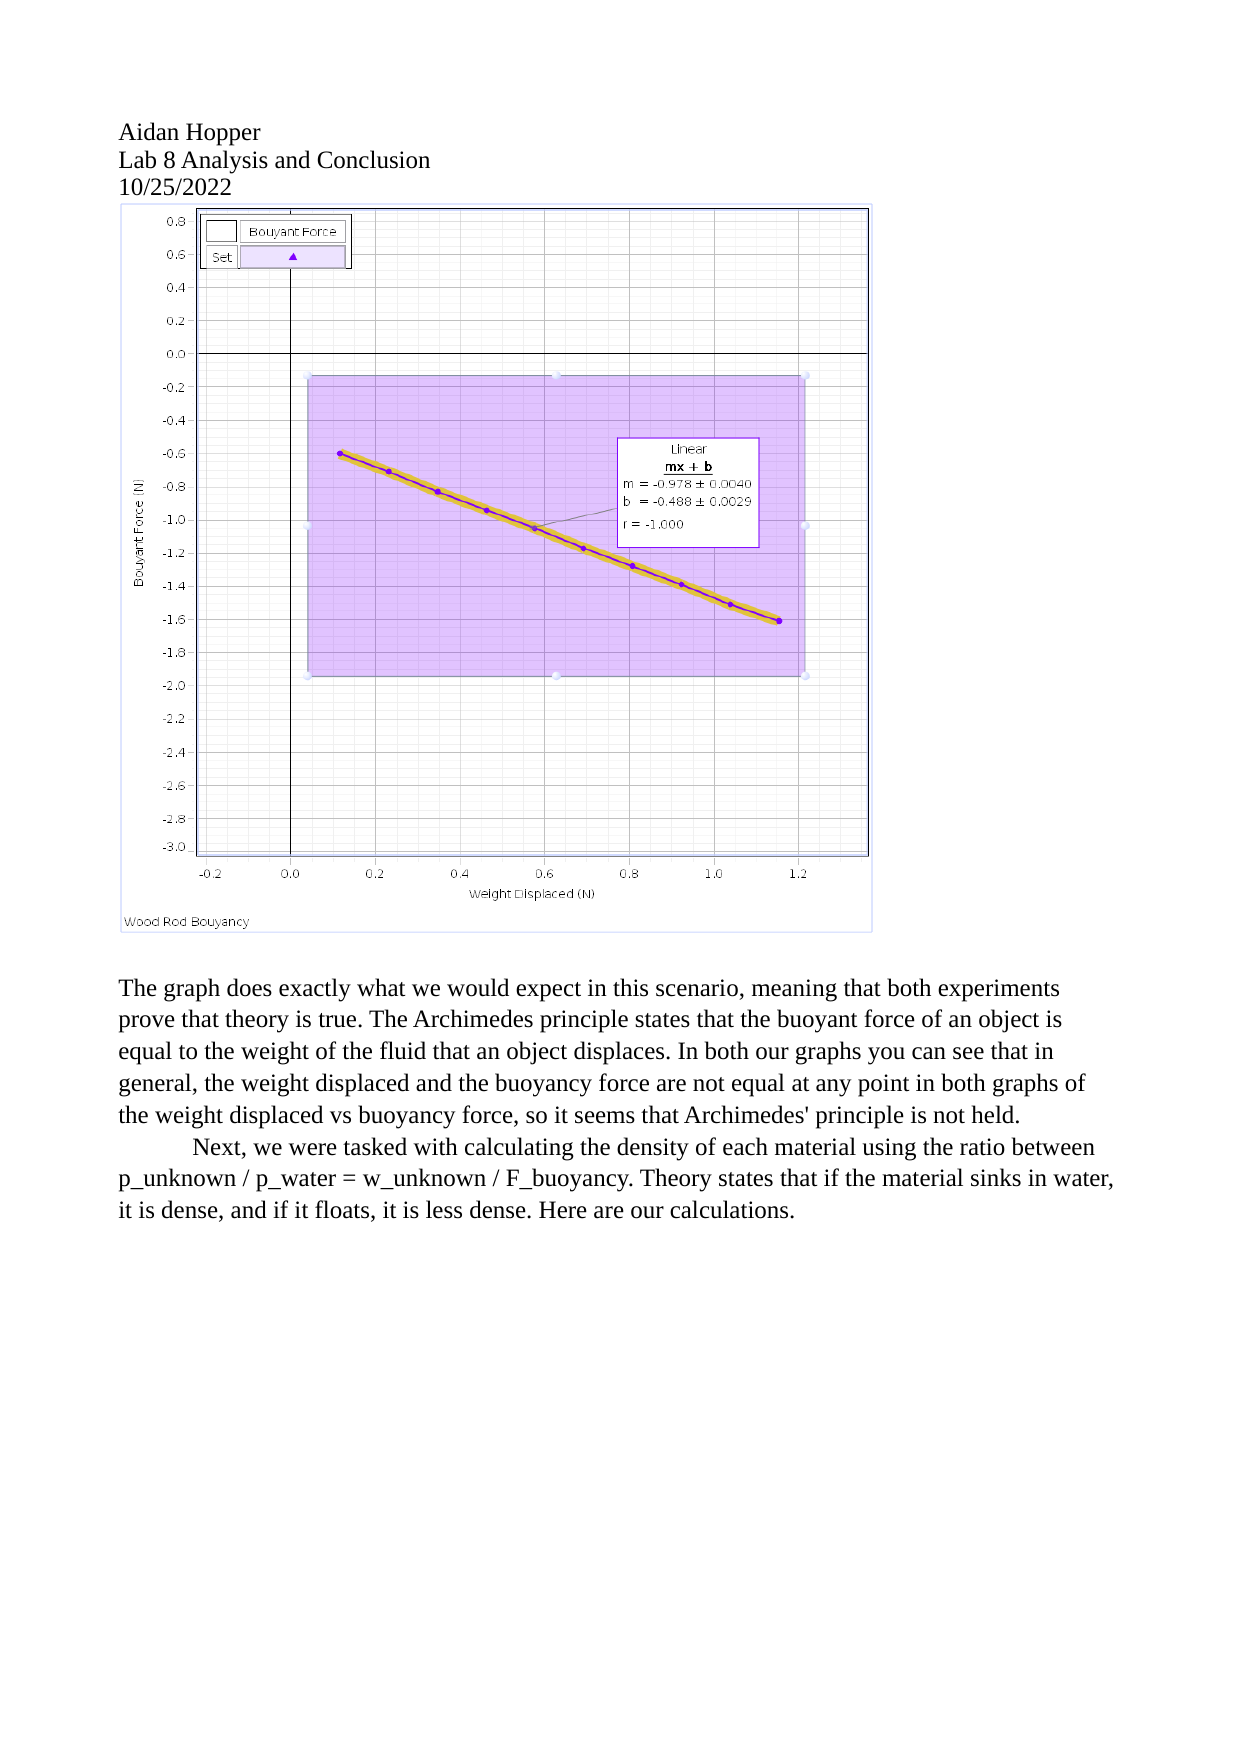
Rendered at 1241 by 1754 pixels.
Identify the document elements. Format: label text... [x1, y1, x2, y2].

picture [118, 201, 878, 938]
text The graph does exactly what we would expect in this scenario, meaning that both experiments prove that theory is true. The Archimedes principle states that the buoyant force of an object is equal to the weight of the fluid that an object displaces. In both our graphs you can see that in general, the weight displaced and the buoyancy force are not equal at any point in both graphs of the weight displaced vs buoyancy force, so it seems that Archimedes' principle is not held. [118, 974, 1122, 1128]
text Next, we were tasked with calculating the density of each material using the ratio between p_unknown / p_water = w_unknown / F_buoyancy. Theory states that if the material sinks in water, it is dense, and if it floats, it is less dense. Here are our calculations. [118, 1133, 1122, 1224]
